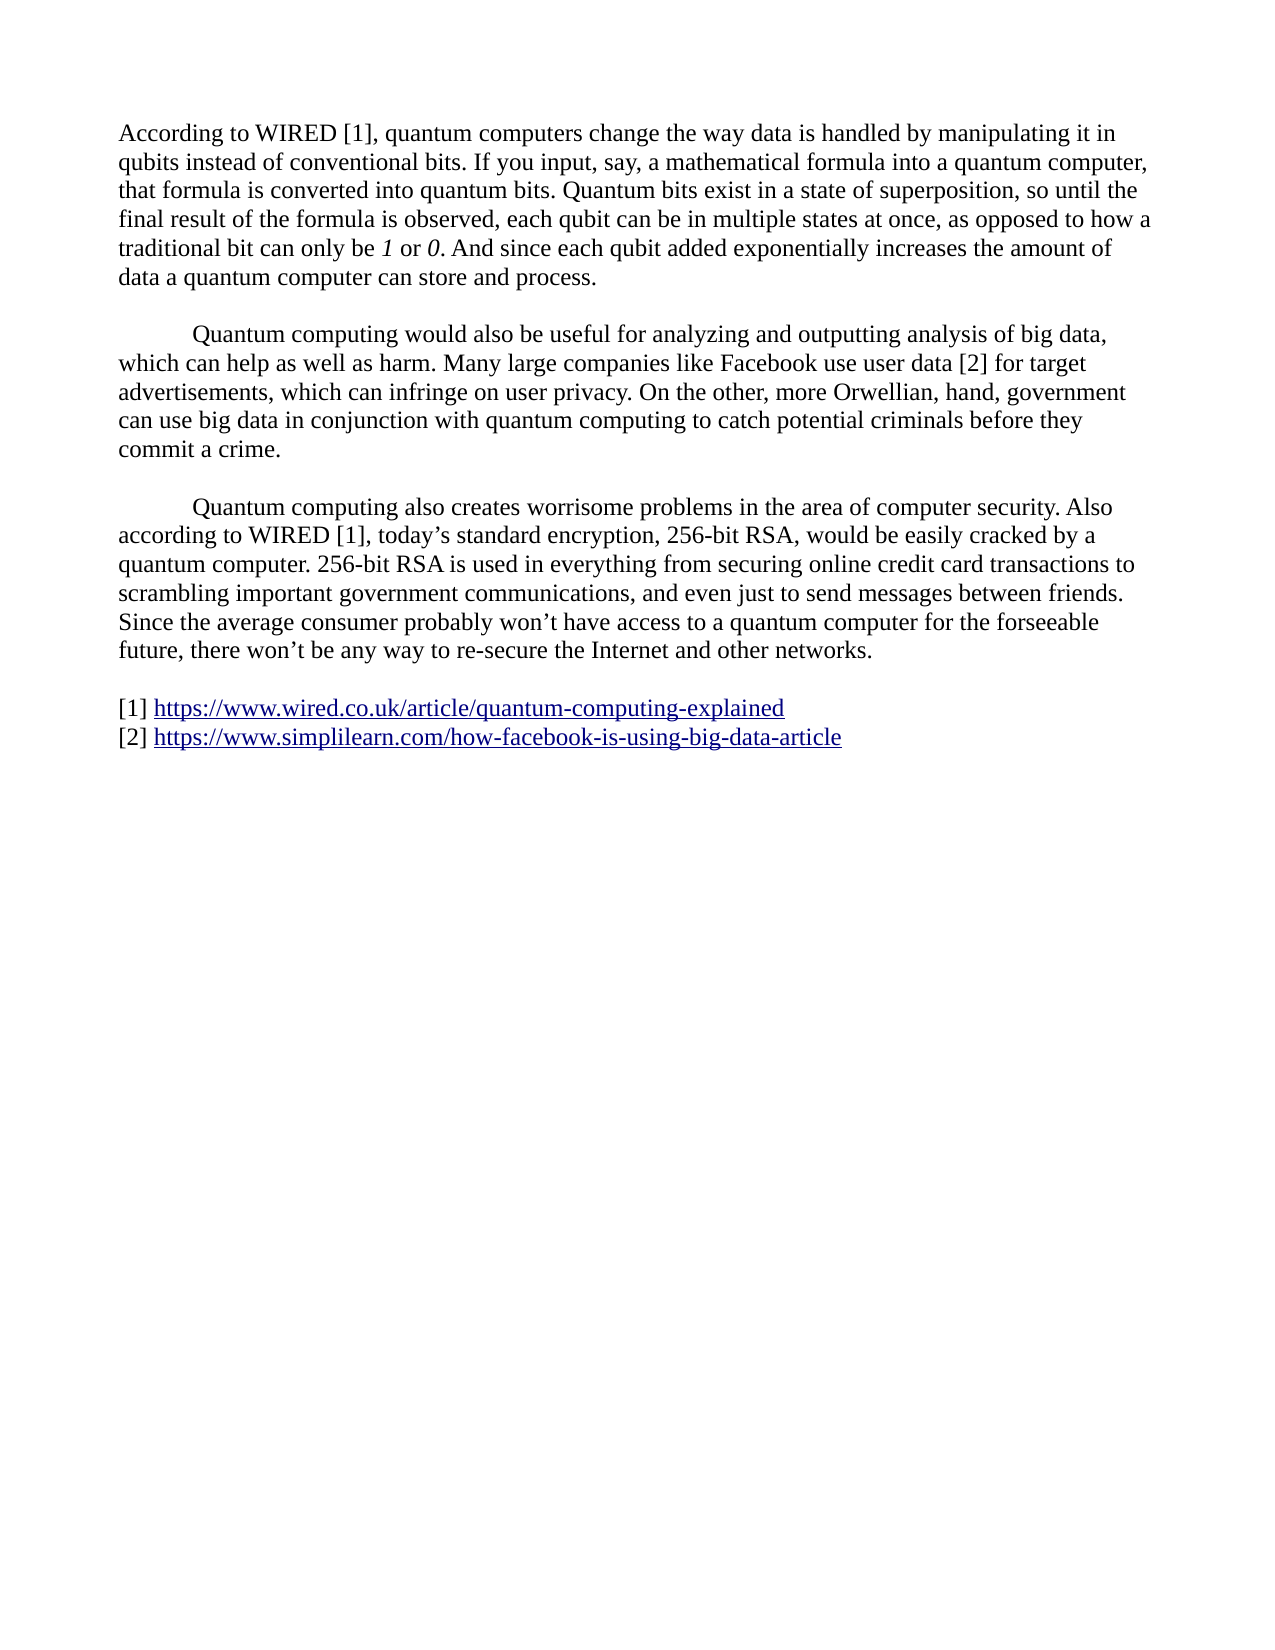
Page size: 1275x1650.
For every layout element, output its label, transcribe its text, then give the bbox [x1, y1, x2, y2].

text [2] https://www.simplilearn.com/how-facebook-is-using-big-data-article [118, 722, 1157, 751]
text According to WIRED [1], quantum computers change the way data is handled by manipulating it in qubits instead of conventional bits. If you input, say, a mathematical formula into a quantum computer, that formula is converted into quantum bits. Quantum bits exist in a state of superposition, so until the final result of the formula is observed, each qubit can be in multiple states at once, as opposed to how a traditional bit can only be 1 or 0. And since each qubit added exponentially increases the amount of data a quantum computer can store and process. [118, 118, 1157, 291]
text Quantum computing would also be useful for analyzing and outputting analysis of big data, which can help as well as harm. Many large companies like Facebook use user data [2] for target advertisements, which can infringe on user privacy. On the other, more Orwellian, hand, government can use big data in conjunction with quantum computing to catch potential criminals before they commit a crime. [118, 319, 1157, 463]
text [1] https://www.wired.co.uk/article/quantum-computing-explained [118, 693, 1157, 722]
text Quantum computing also creates worrisome problems in the area of computer security. Also according to WIRED [1], today’s standard encryption, 256-bit RSA, would be easily cracked by a quantum computer. 256-bit RSA is used in everything from securing online credit card transactions to scrambling important government communications, and even just to send messages between friends. Since the average consumer probably won’t have access to a quantum computer for the forseeable future, there won’t be any way to re-secure the Internet and other networks. [118, 492, 1157, 664]
